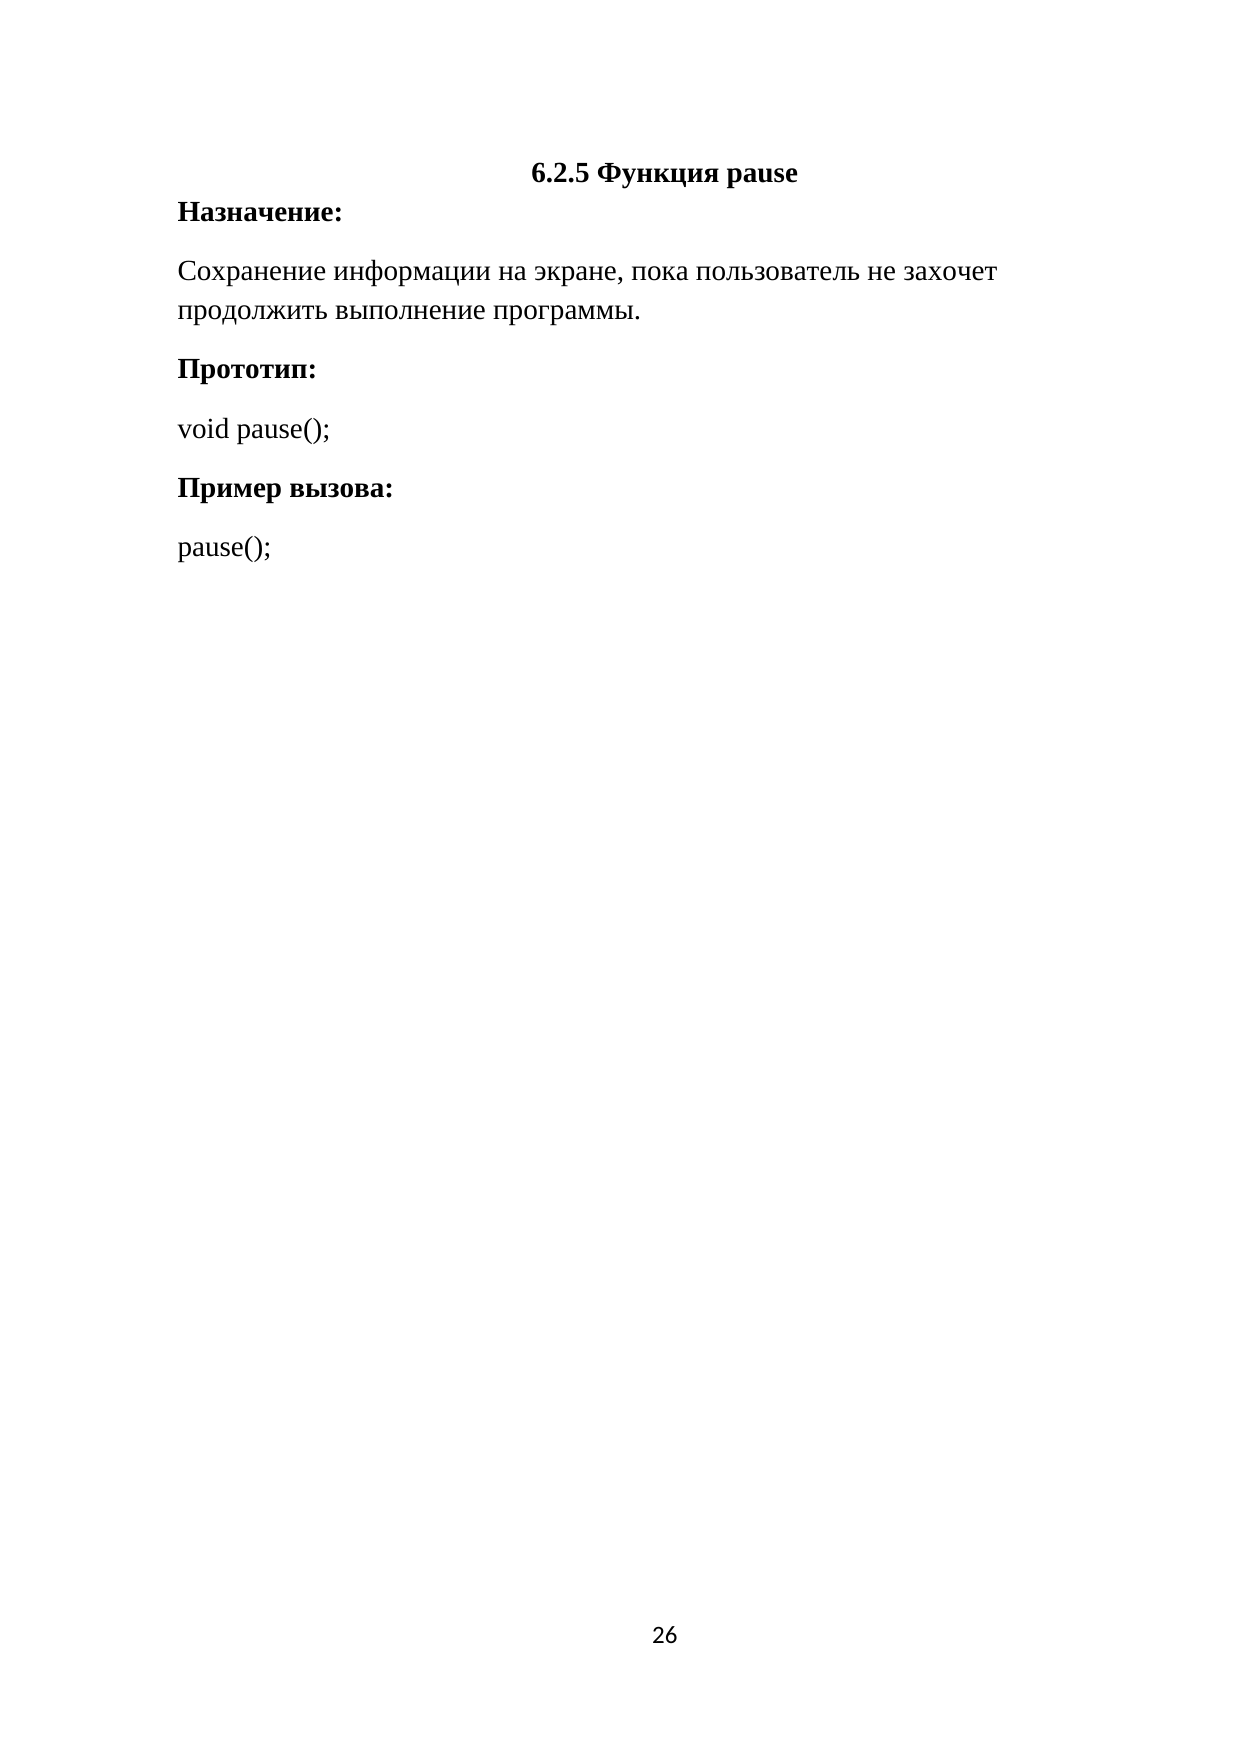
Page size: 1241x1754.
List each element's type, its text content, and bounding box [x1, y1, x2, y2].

text pause(); [177, 529, 1152, 563]
text Прототип: [177, 351, 1152, 385]
text Назначение: [177, 194, 1152, 228]
text Пример вызова: [177, 470, 1152, 504]
text void pause(); [177, 411, 1152, 444]
subtitle 6.2.5 Функция pause [177, 156, 1152, 189]
text Сохранение информации на экране, пока пользователь не захочет продолжить выполнение программы. [177, 253, 1152, 326]
